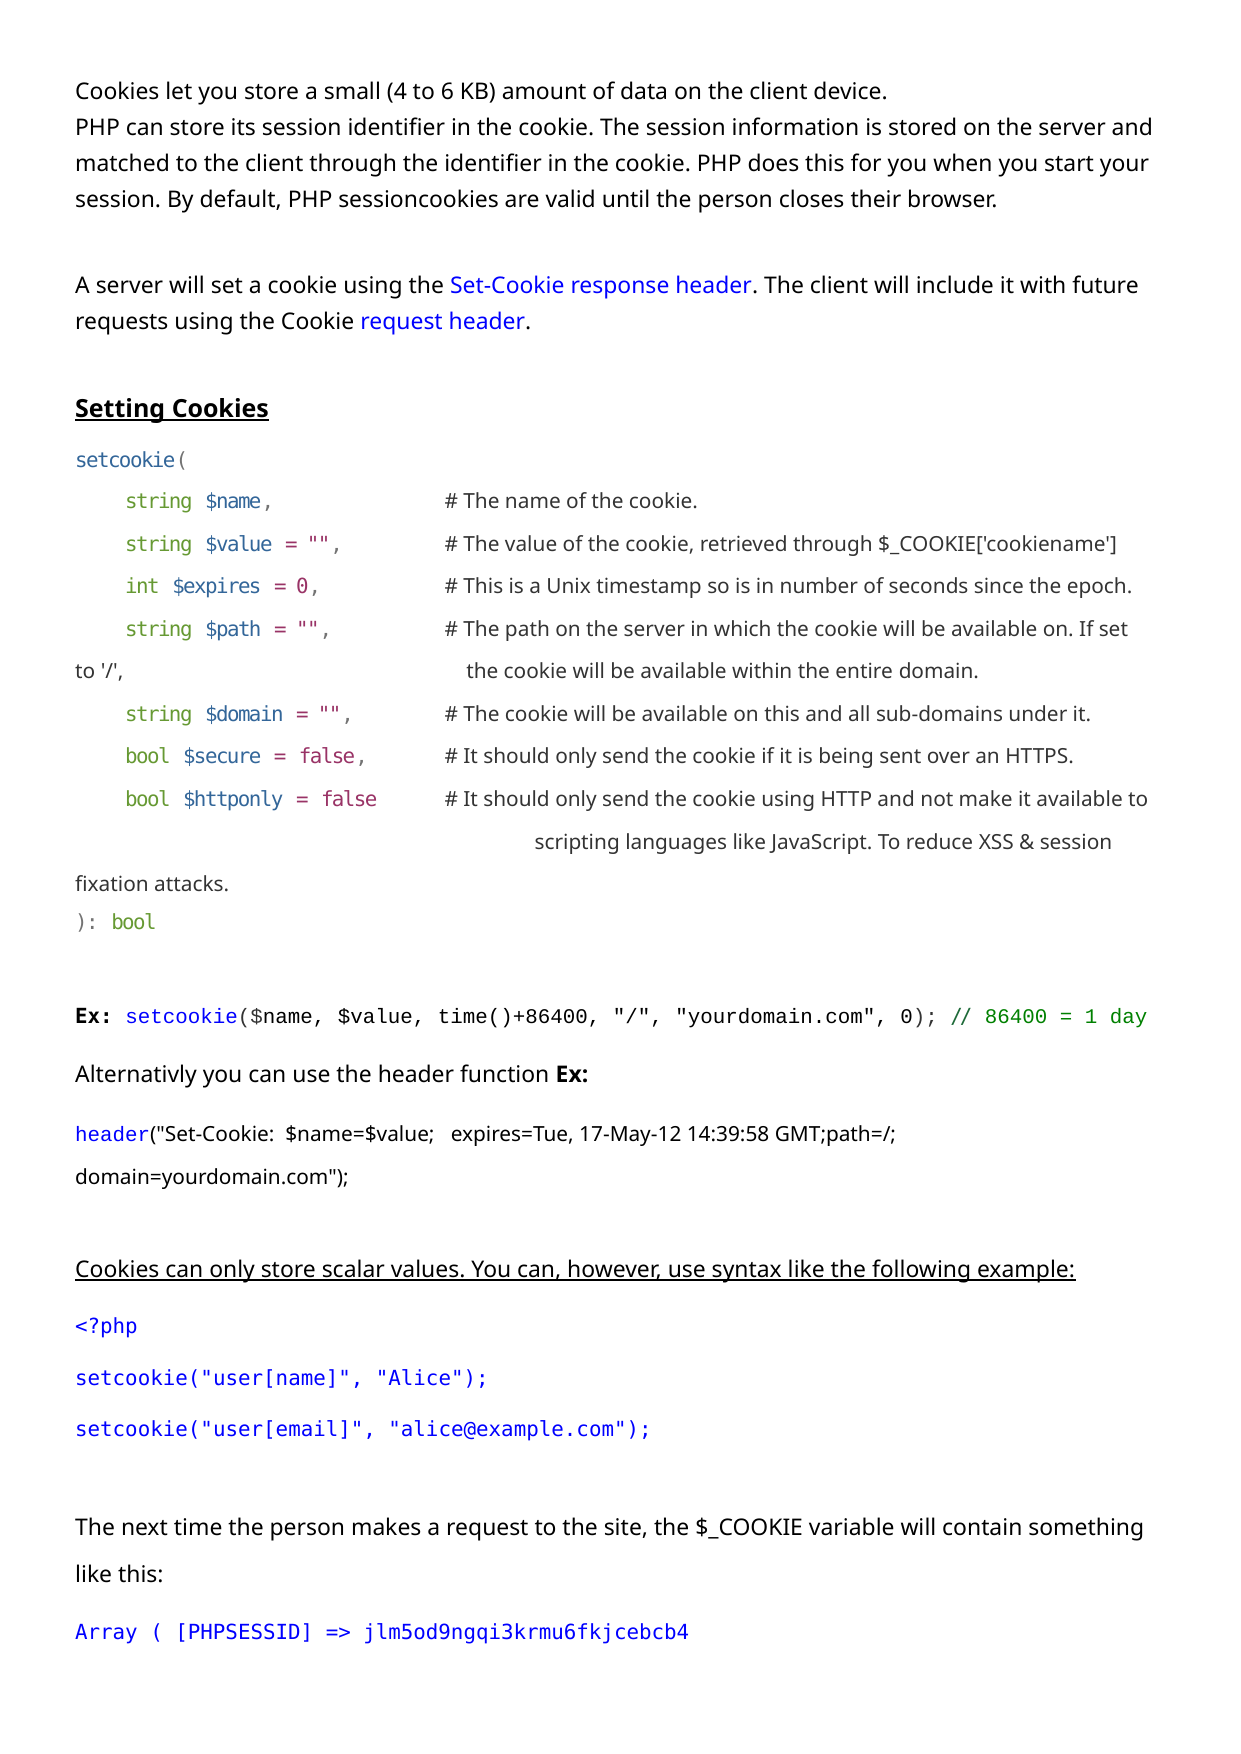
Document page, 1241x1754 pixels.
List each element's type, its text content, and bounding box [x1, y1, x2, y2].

text setcookie("user[name]", "Alice"); [75, 1366, 1166, 1390]
text Array ( [PHPSESSID] => jlm5od9ngqi3krmu6fkjcebcb4 [75, 1620, 1166, 1644]
text Cookies let you store a small (4 to 6 KB) amount of data on the client device. [75, 75, 1166, 106]
text Alternativly you can use the header function Ex: [75, 1057, 1166, 1089]
text PHP can store its session identifier in the cookie. The session information is stored on the server and matched to the client through the identifier in the cookie. PHP does this for you when you start your session. By default, PHP sessioncookies are valid until the person closes their browser. [75, 111, 1166, 214]
text setcookie( string $name, # The name of the cookie. string $value = "", # The value of the cookie, retrieved through $_COOKIE['cookiename'] int $expires = 0, # This is a Unix timestamp so is in number of seconds since the epoch. string $path = "", # The path on the server in which the cookie will be available on. If set to '/', the cookie will be available within the entire domain. string $domain = "", # The cookie will be available on this and all sub-domains under it. bool $secure = false, # It should only send the cookie if it is being sent over an HTTPS. bool $httponly = false # It should only send the cookie using HTTP and not make it available to scripting languages like JavaScript. To reduce XSS & session fixation attacks. ): bool [75, 448, 1166, 934]
text setcookie("user[email]", "alice@example.com"); [75, 1417, 1166, 1442]
text <?php [75, 1314, 1166, 1339]
text Setting Cookies [75, 390, 1166, 424]
text Cookies can only store scalar values. You can, however, use syntax like the following example: [75, 1253, 1166, 1284]
text A server will set a cookie using the Set-Cookie response header. The client will include it with future requests using the Cookie request header. [75, 269, 1166, 336]
text The next time the person makes a request to the site, the $_COOKIE variable will contain something like this: [75, 1511, 1166, 1589]
text header("Set-Cookie: $name=$value; expires=Tue, 17-May-12 14:39:58 GMT;path=/; domain=yourdomain.com"); [75, 1119, 1166, 1191]
text Ex: setcookie($name, $value, time()+86400, "/", "yourdomain.com", 0); // 86400 = 1 day [75, 1004, 1166, 1030]
